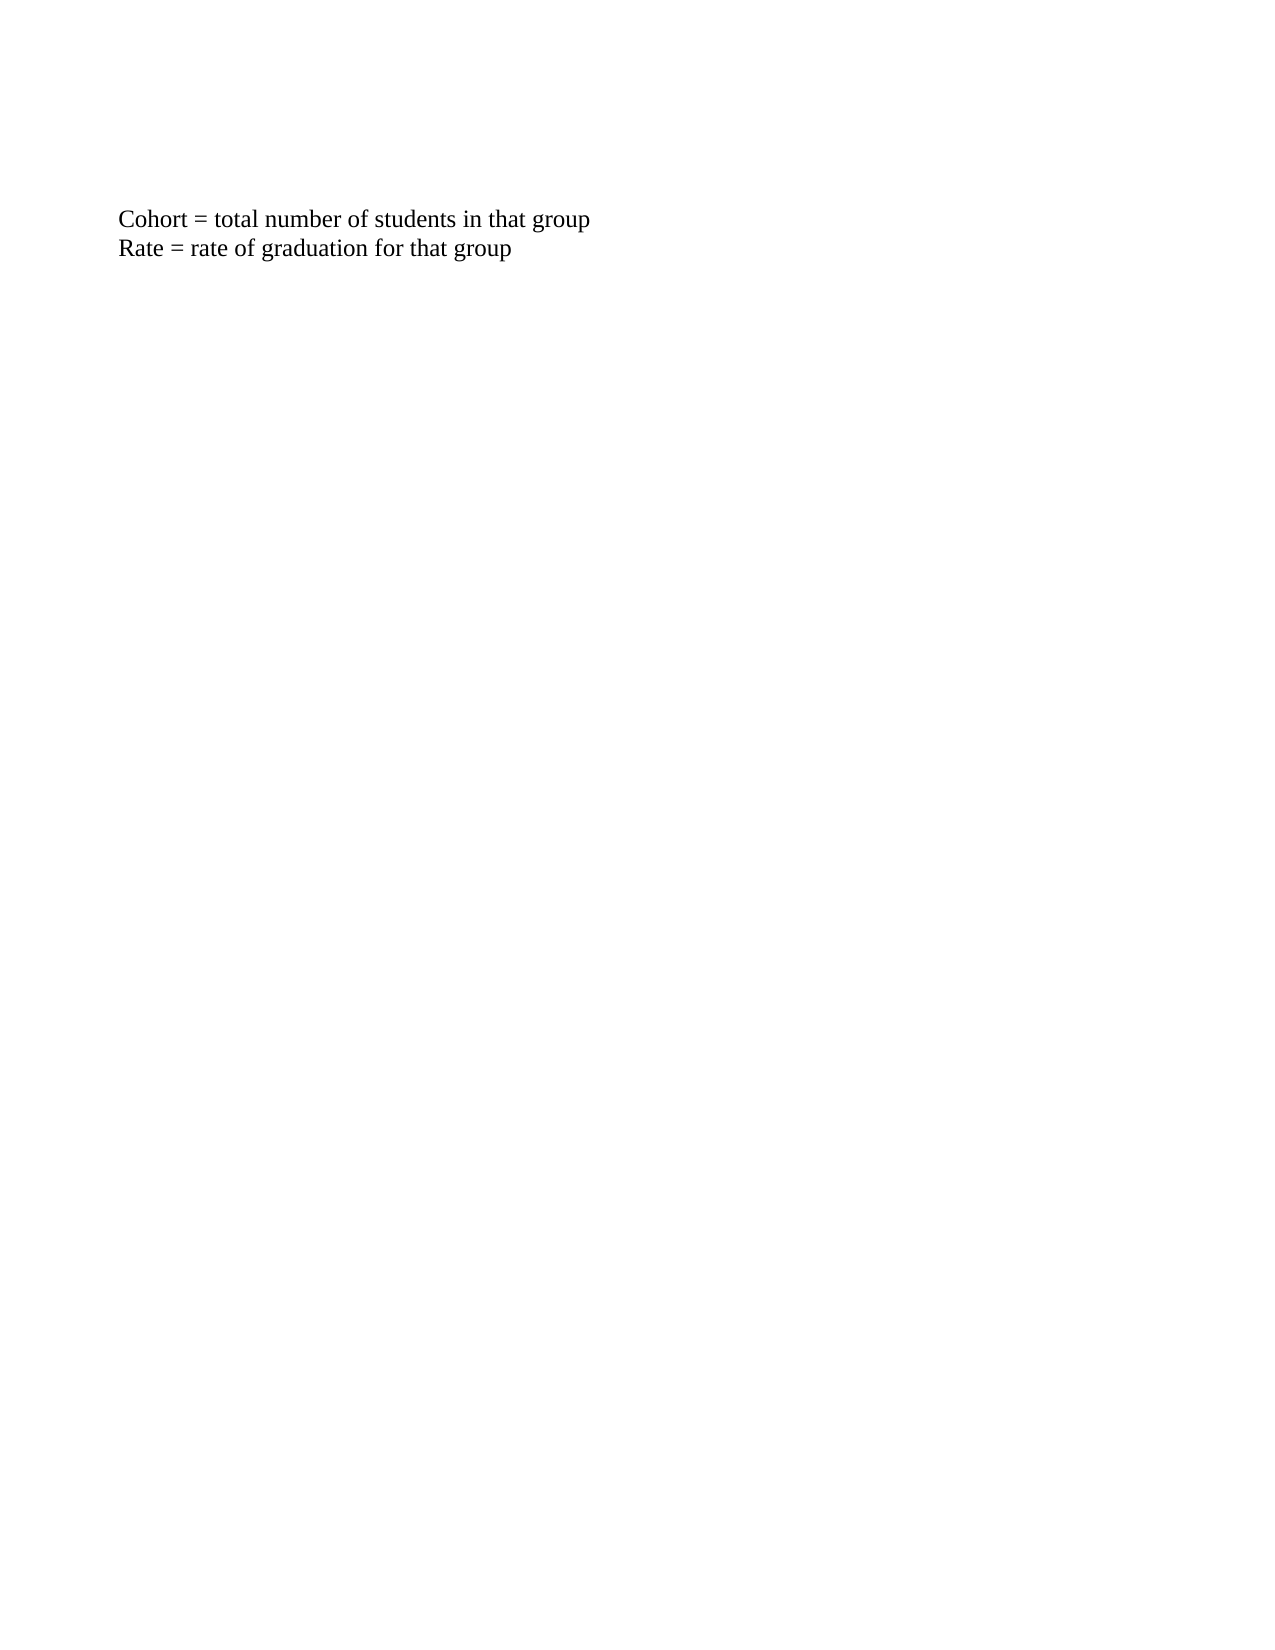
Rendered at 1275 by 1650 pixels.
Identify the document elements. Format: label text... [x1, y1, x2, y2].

text Rate = rate of graduation for that group [118, 233, 1157, 262]
text Cohort = total number of students in that group [118, 204, 1157, 233]
